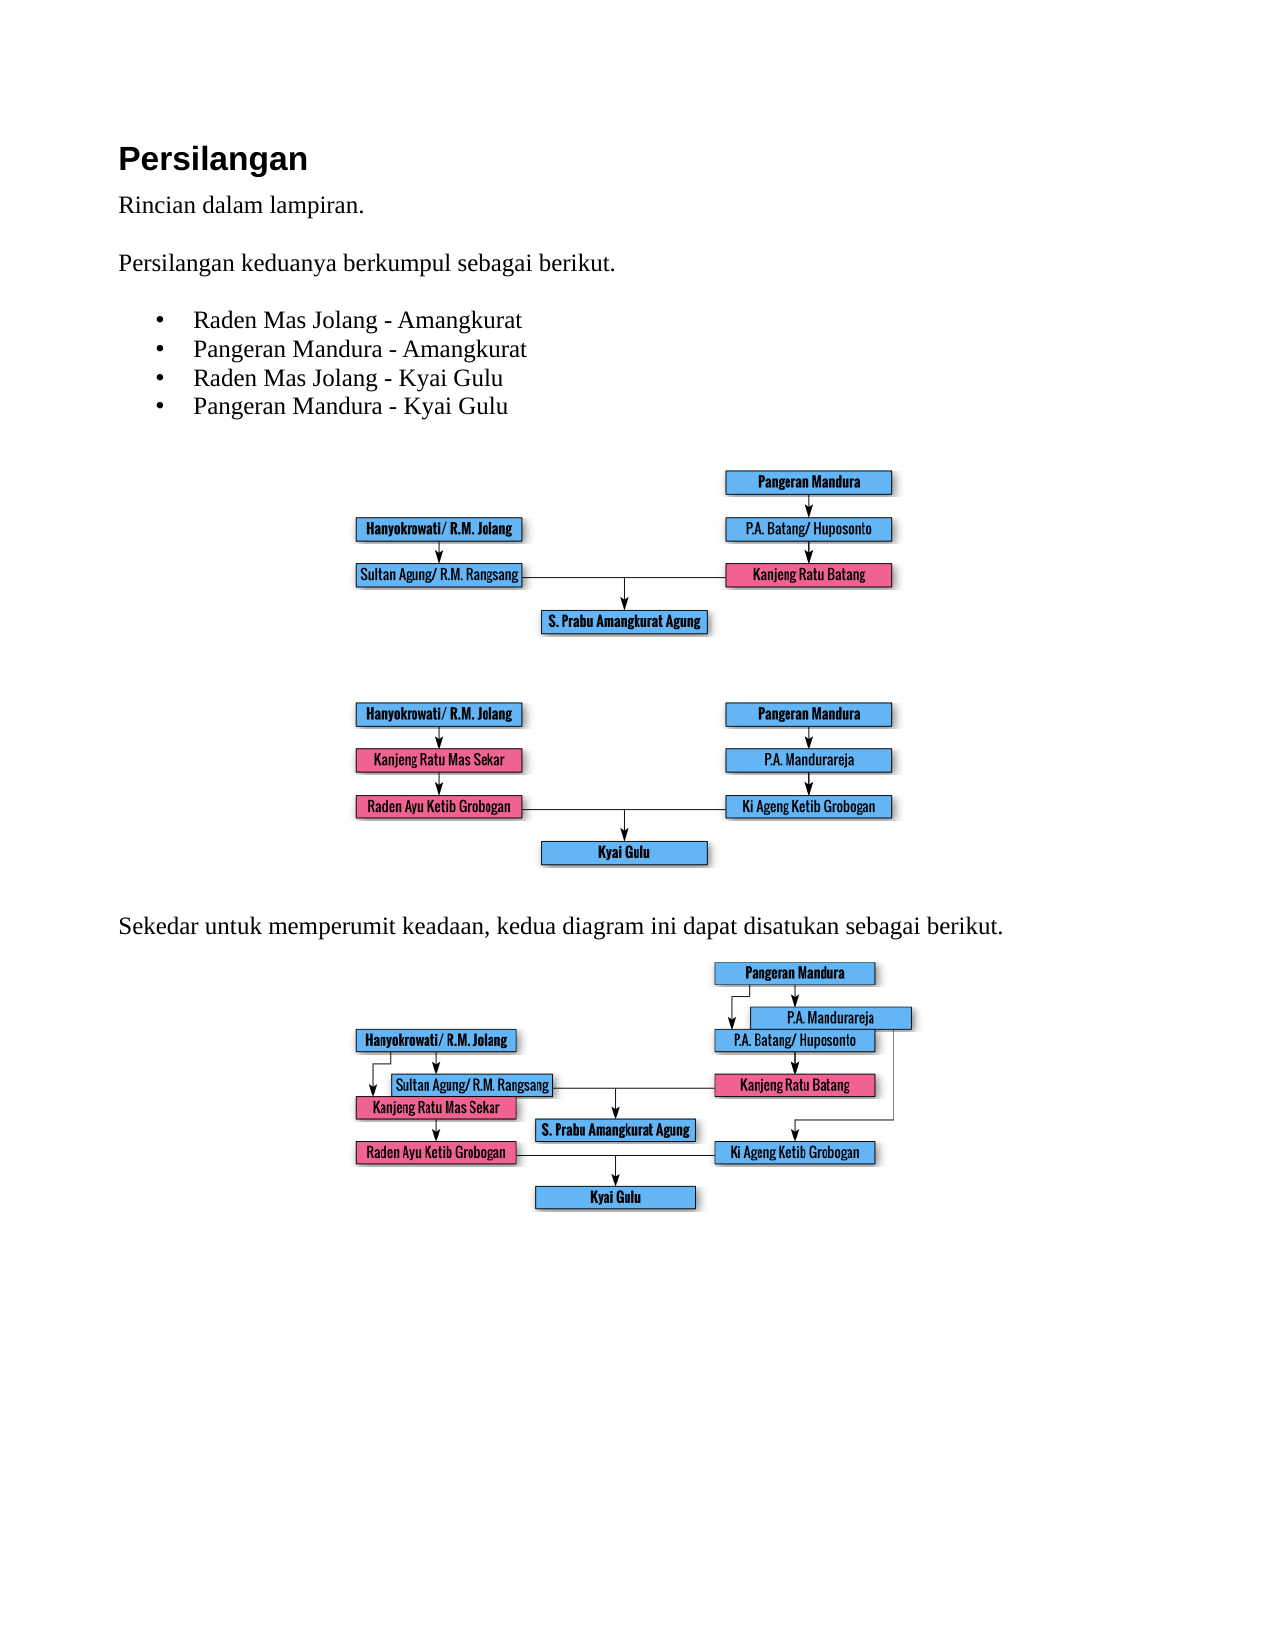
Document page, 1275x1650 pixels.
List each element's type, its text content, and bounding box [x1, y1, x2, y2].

text Rincian dalam lampiran. [118, 190, 1157, 219]
list Pangeran Mandura - Kyai Gulu [156, 391, 1157, 420]
list Pangeran Mandura - Amangkurat [156, 334, 1157, 363]
subtitle Persilangan [118, 139, 1157, 178]
text Sekedar untuk memperumit keadaan, kedua diagram ini dapat disatukan sebagai berikut. [118, 911, 1157, 940]
list Raden Mas Jolang - Amangkurat [156, 305, 1157, 334]
picture [337, 448, 938, 652]
text Persilangan keduanya berkumpul sebagai berikut. [118, 248, 1157, 276]
picture [337, 680, 938, 883]
list Raden Mas Jolang - Kyai Gulu [156, 363, 1157, 391]
picture [337, 940, 938, 1227]
